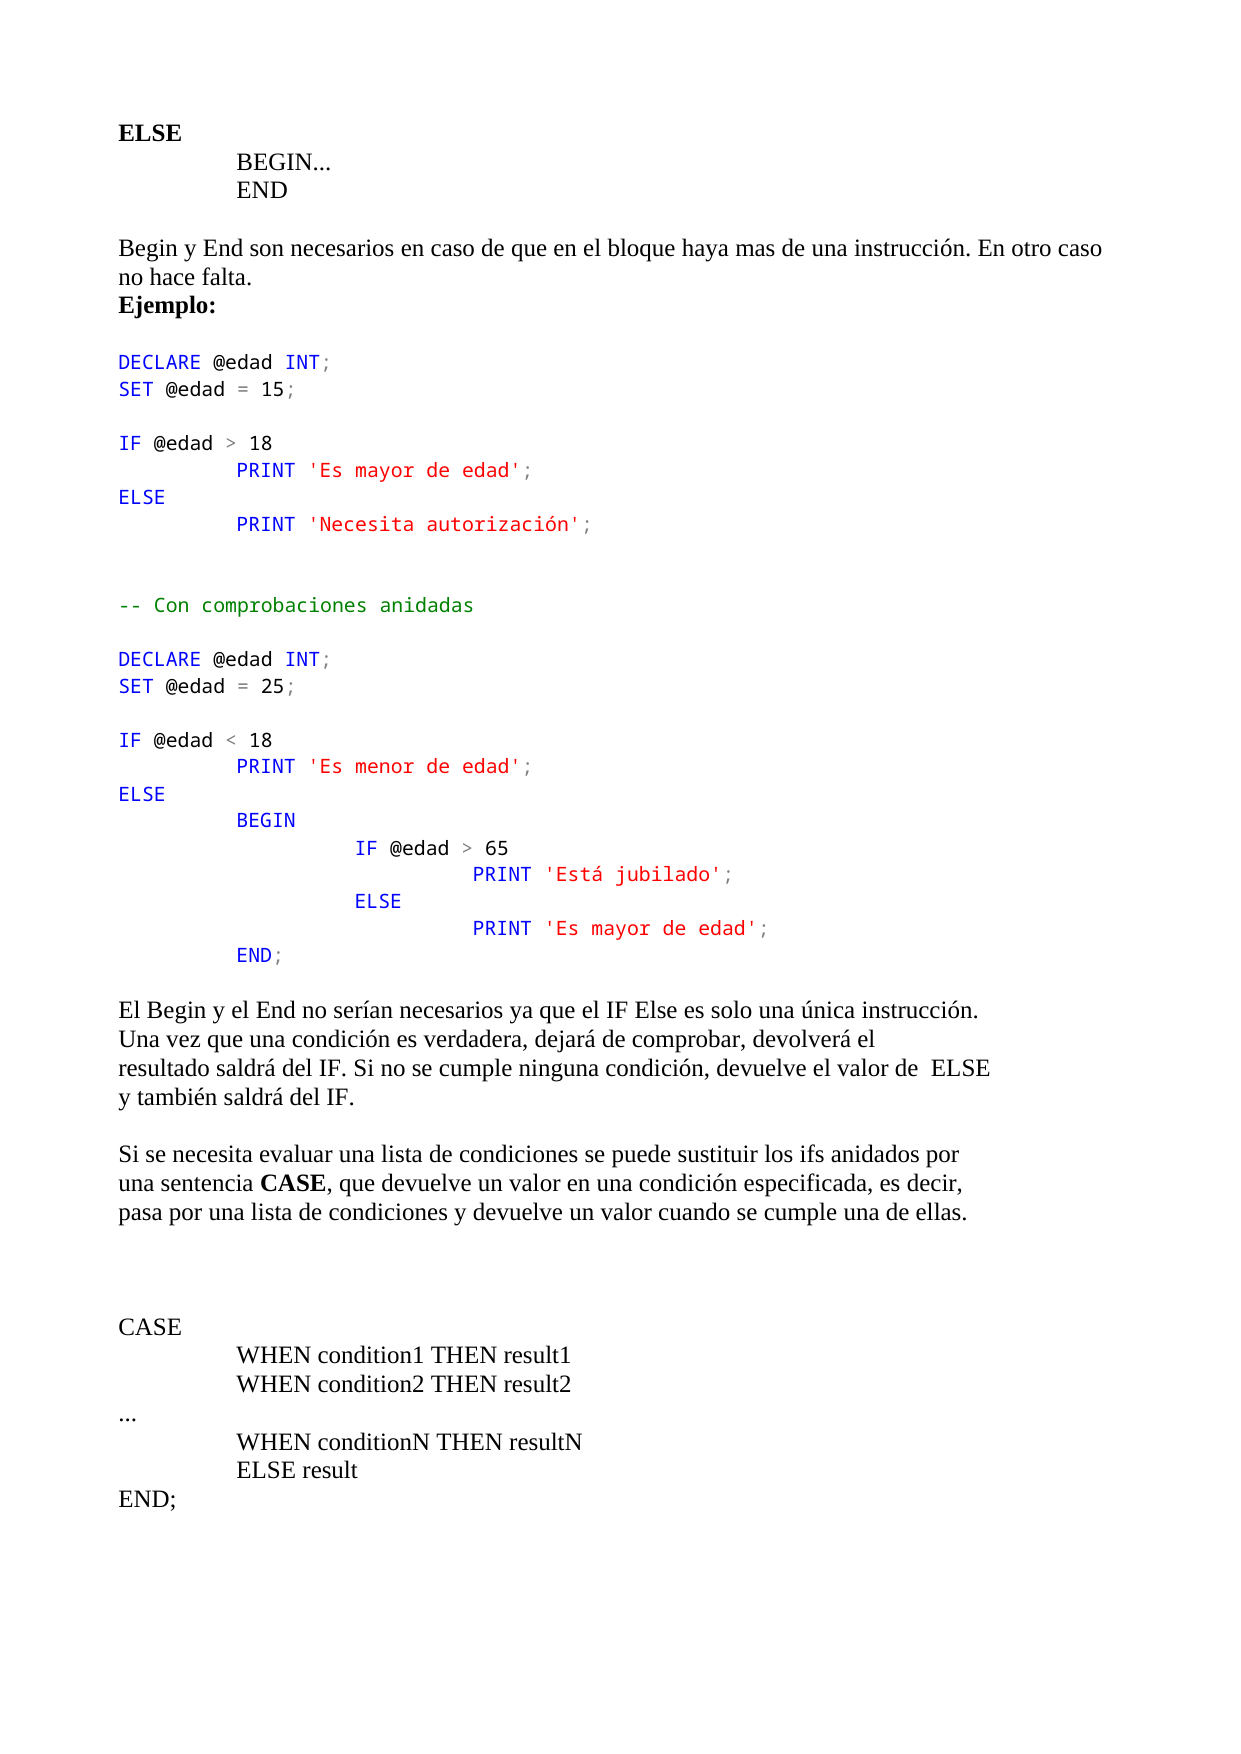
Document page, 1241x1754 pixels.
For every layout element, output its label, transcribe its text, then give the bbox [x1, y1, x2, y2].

text Ejemplo: [118, 291, 1122, 319]
text PRINT 'Está jubilado'; [118, 861, 1122, 888]
text ELSE [118, 888, 1122, 915]
text ELSE [118, 483, 1122, 510]
text pasa por una lista de condiciones y devuelve un valor cuando se cumple una de ellas. [118, 1197, 1122, 1226]
text WHEN condition2 THEN result2 [118, 1369, 1122, 1398]
text WHEN condition1 THEN result1 [118, 1341, 1122, 1369]
text IF @edad > 18 [118, 429, 1122, 456]
text ELSE [118, 118, 1122, 147]
text WHEN conditionN THEN resultN [118, 1427, 1122, 1456]
text END [118, 176, 1122, 204]
text BEGIN [118, 807, 1122, 834]
text -- Con comprobaciones anidadas [118, 591, 1122, 618]
text Una vez que una condición es verdadera, dejará de comprobar, devolverá el [118, 1024, 1122, 1053]
text CASE [118, 1312, 1122, 1341]
text SET @edad = 15; [118, 375, 1122, 402]
text PRINT 'Necesita autorización'; [118, 510, 1122, 537]
text PRINT 'Es mayor de edad'; [118, 456, 1122, 483]
text DECLARE @edad INT; [118, 645, 1122, 672]
text BEGIN... [118, 147, 1122, 176]
text y también saldrá del IF. [118, 1082, 1122, 1111]
text END; [118, 1484, 1122, 1513]
text IF @edad < 18 [118, 726, 1122, 753]
text Si se necesita evaluar una lista de condiciones se puede sustituir los ifs anidados por [118, 1139, 1122, 1168]
text Begin y End son necesarios en caso de que en el bloque haya mas de una instrucción. En otro caso no hace falta. [118, 233, 1122, 291]
text PRINT 'Es mayor de edad'; [118, 915, 1122, 942]
text resultado saldrá del IF. Si no se cumple ninguna condición, devuelve el valor de ELSE [118, 1053, 1122, 1082]
text SET @edad = 25; [118, 672, 1122, 699]
text una sentencia CASE, que devuelve un valor en una condición especificada, es decir, [118, 1168, 1122, 1197]
text ... [118, 1398, 1122, 1427]
text ELSE result [118, 1456, 1122, 1484]
text DECLARE @edad INT; [118, 348, 1122, 375]
text IF @edad > 65 [118, 834, 1122, 861]
text ELSE [118, 780, 1122, 807]
text El Begin y el End no serían necesarios ya que el IF Else es solo una única instrucción. [118, 996, 1122, 1024]
text END; [118, 942, 1122, 969]
text PRINT 'Es menor de edad'; [118, 753, 1122, 780]
